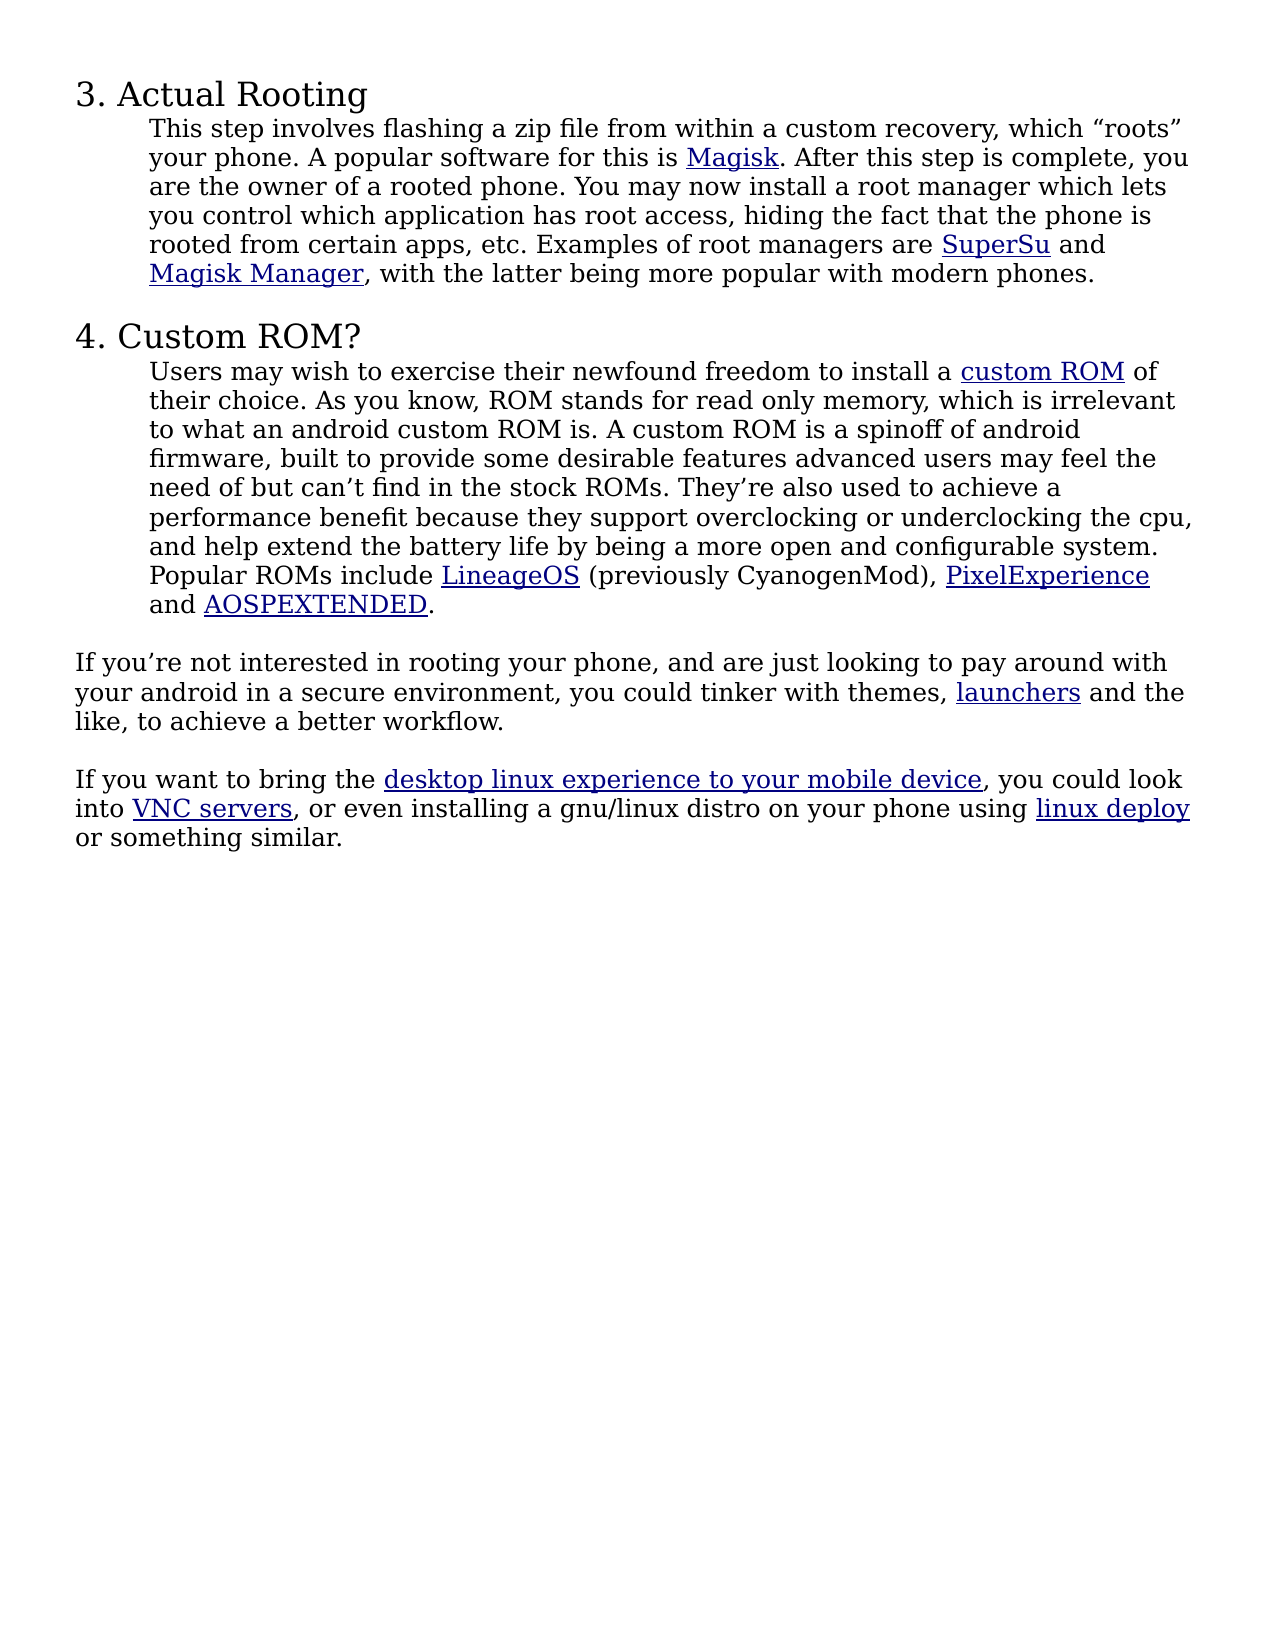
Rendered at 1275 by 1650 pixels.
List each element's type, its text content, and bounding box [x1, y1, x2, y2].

text 4. Custom ROM? [75, 318, 1200, 357]
text If you’re not interested in rooting your phone, and are just looking to pay around with your android in a secure environment, you could tinker with themes, launchers and the like, to achieve a better workflow. [75, 648, 1200, 736]
text This step involves flashing a zip file from within a custom recovery, which “roots” your phone. A popular software for this is Magisk. After this step is complete, you are the owner of a rooted phone. You may now install a root manager which lets you control which application has root access, hiding the fact that the phone is rooted from certain apps, etc. Examples of root managers are SuperSu and Magisk Manager, with the latter being more popular with modern phones. [149, 114, 1200, 289]
text Users may wish to exercise their newfound freedom to install a custom ROM of their choice. As you know, ROM stands for read only memory, which is irrelevant to what an android custom ROM is. A custom ROM is a spinoff of android firmware, built to provide some desirable features advanced users may feel the need of but can’t find in the stock ROMs. They’re also used to achieve a performance benefit because they support overclocking or underclocking the cpu, and help extend the battery life by being a more open and configurable system. Popular ROMs include LineageOS (previously CyanogenMod), PixelExperience and AOSPEXTENDED. [149, 357, 1200, 619]
text 3. Actual Rooting [75, 75, 1200, 114]
text If you want to bring the desktop linux experience to your mobile device, you could look into VNC servers, or even installing a gnu/linux distro on your phone using linux deploy or something similar. [75, 765, 1200, 853]
